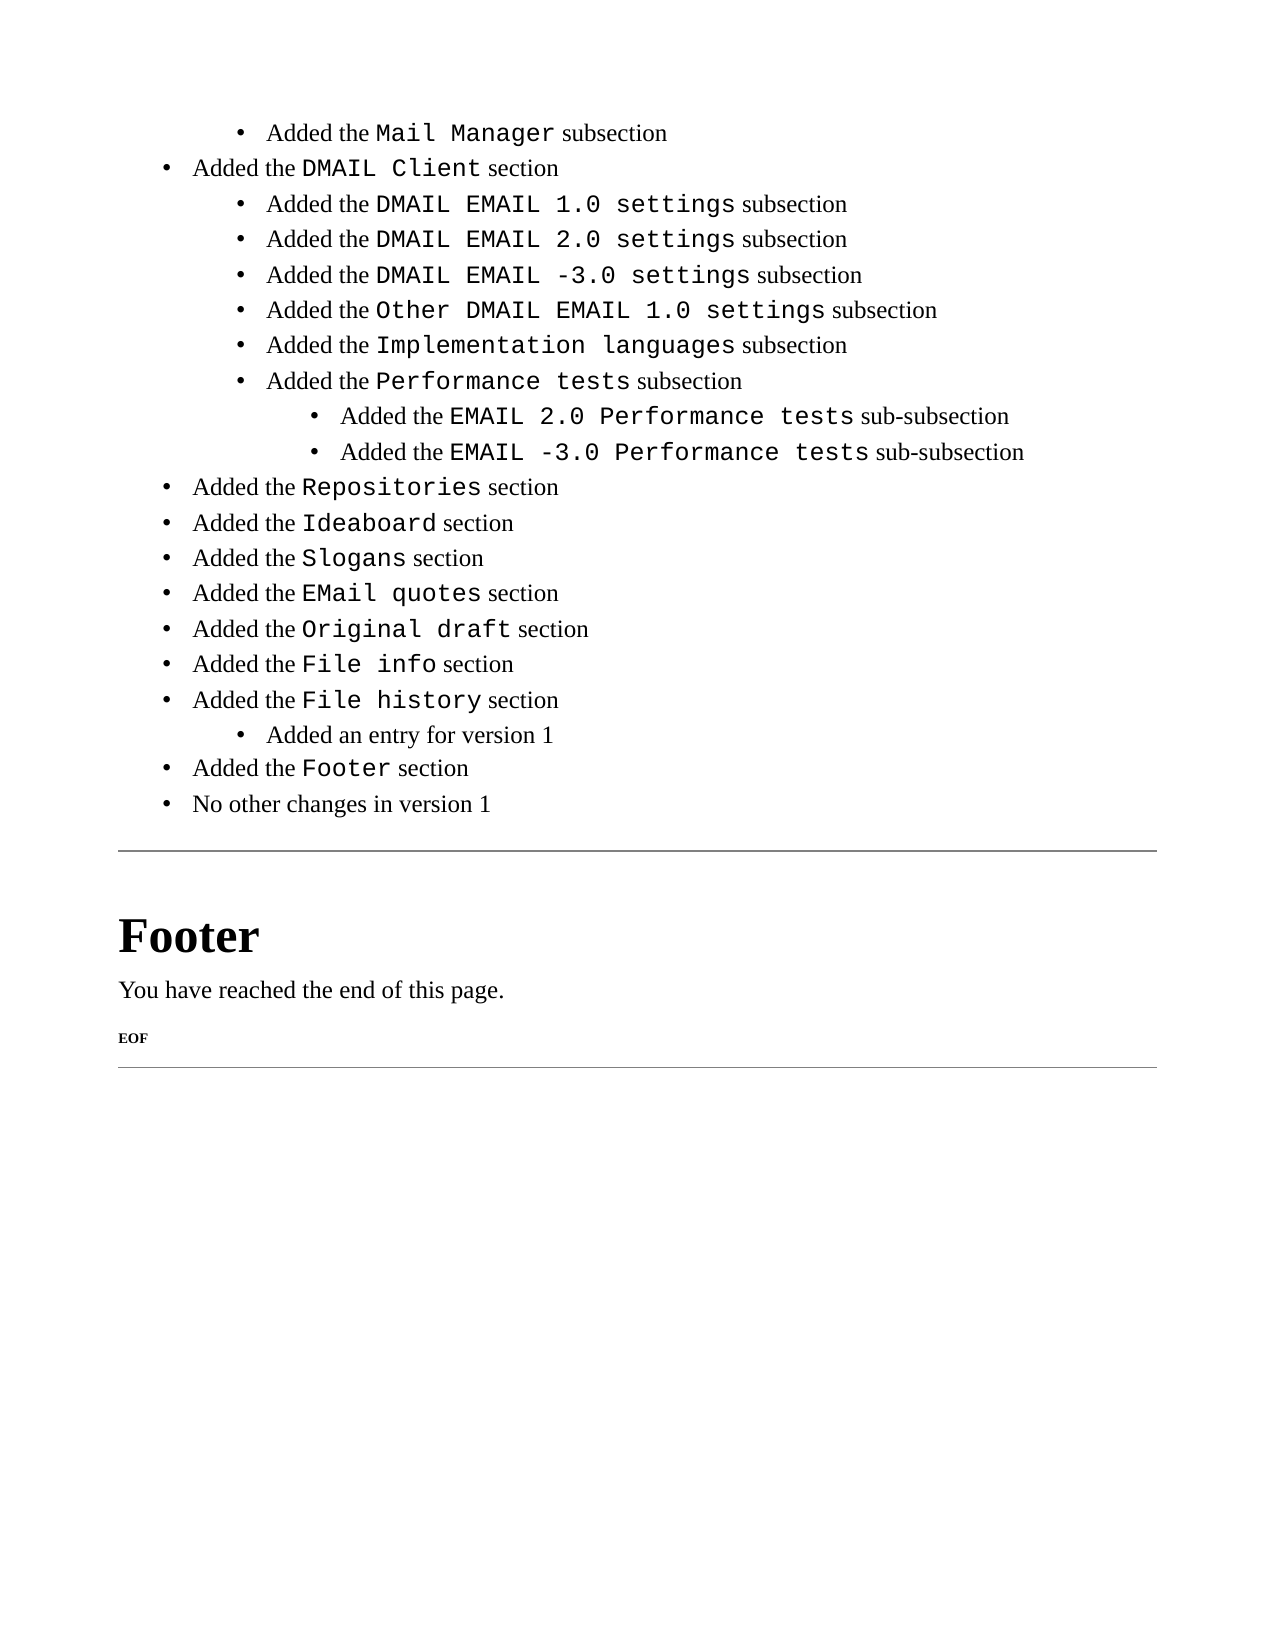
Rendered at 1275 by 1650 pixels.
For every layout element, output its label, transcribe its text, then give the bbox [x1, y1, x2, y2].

list Added the DMAIL EMAIL -3.0 settings subsection [236, 260, 1157, 291]
list Added the Mail Manager subsection [236, 118, 1157, 149]
subtitle Footer [118, 906, 1157, 963]
list Added the Slogans section [162, 543, 1157, 574]
list Added the DMAIL EMAIL 1.0 settings subsection [236, 189, 1157, 220]
list Added the Other DMAIL EMAIL 1.0 settings subsection [236, 295, 1157, 326]
list Added the Original draft section [162, 614, 1157, 645]
list Added the File info section [162, 649, 1157, 680]
text You have reached the end of this page. [118, 976, 1157, 1004]
list Added the EMAIL -3.0 Performance tests sub-subsection [310, 437, 1157, 468]
subtitle EOF [118, 1029, 1157, 1046]
list Added the Performance tests subsection [236, 366, 1157, 397]
list Added the Implementation languages subsection [236, 331, 1157, 361]
list Added the EMail quotes section [162, 578, 1157, 609]
list No other changes in version 1 [162, 789, 1157, 817]
list Added the DMAIL Client section [162, 153, 1157, 184]
list Added the Repositories section [162, 472, 1157, 503]
list Added the Ideaboard section [162, 508, 1157, 538]
list Added the EMAIL 2.0 Performance tests sub-subsection [310, 401, 1157, 432]
list Added the Footer section [162, 753, 1157, 784]
list Added the File history section [162, 685, 1157, 716]
list Added the DMAIL EMAIL 2.0 settings subsection [236, 224, 1157, 255]
list Added an entry for version 1 [236, 720, 1157, 749]
